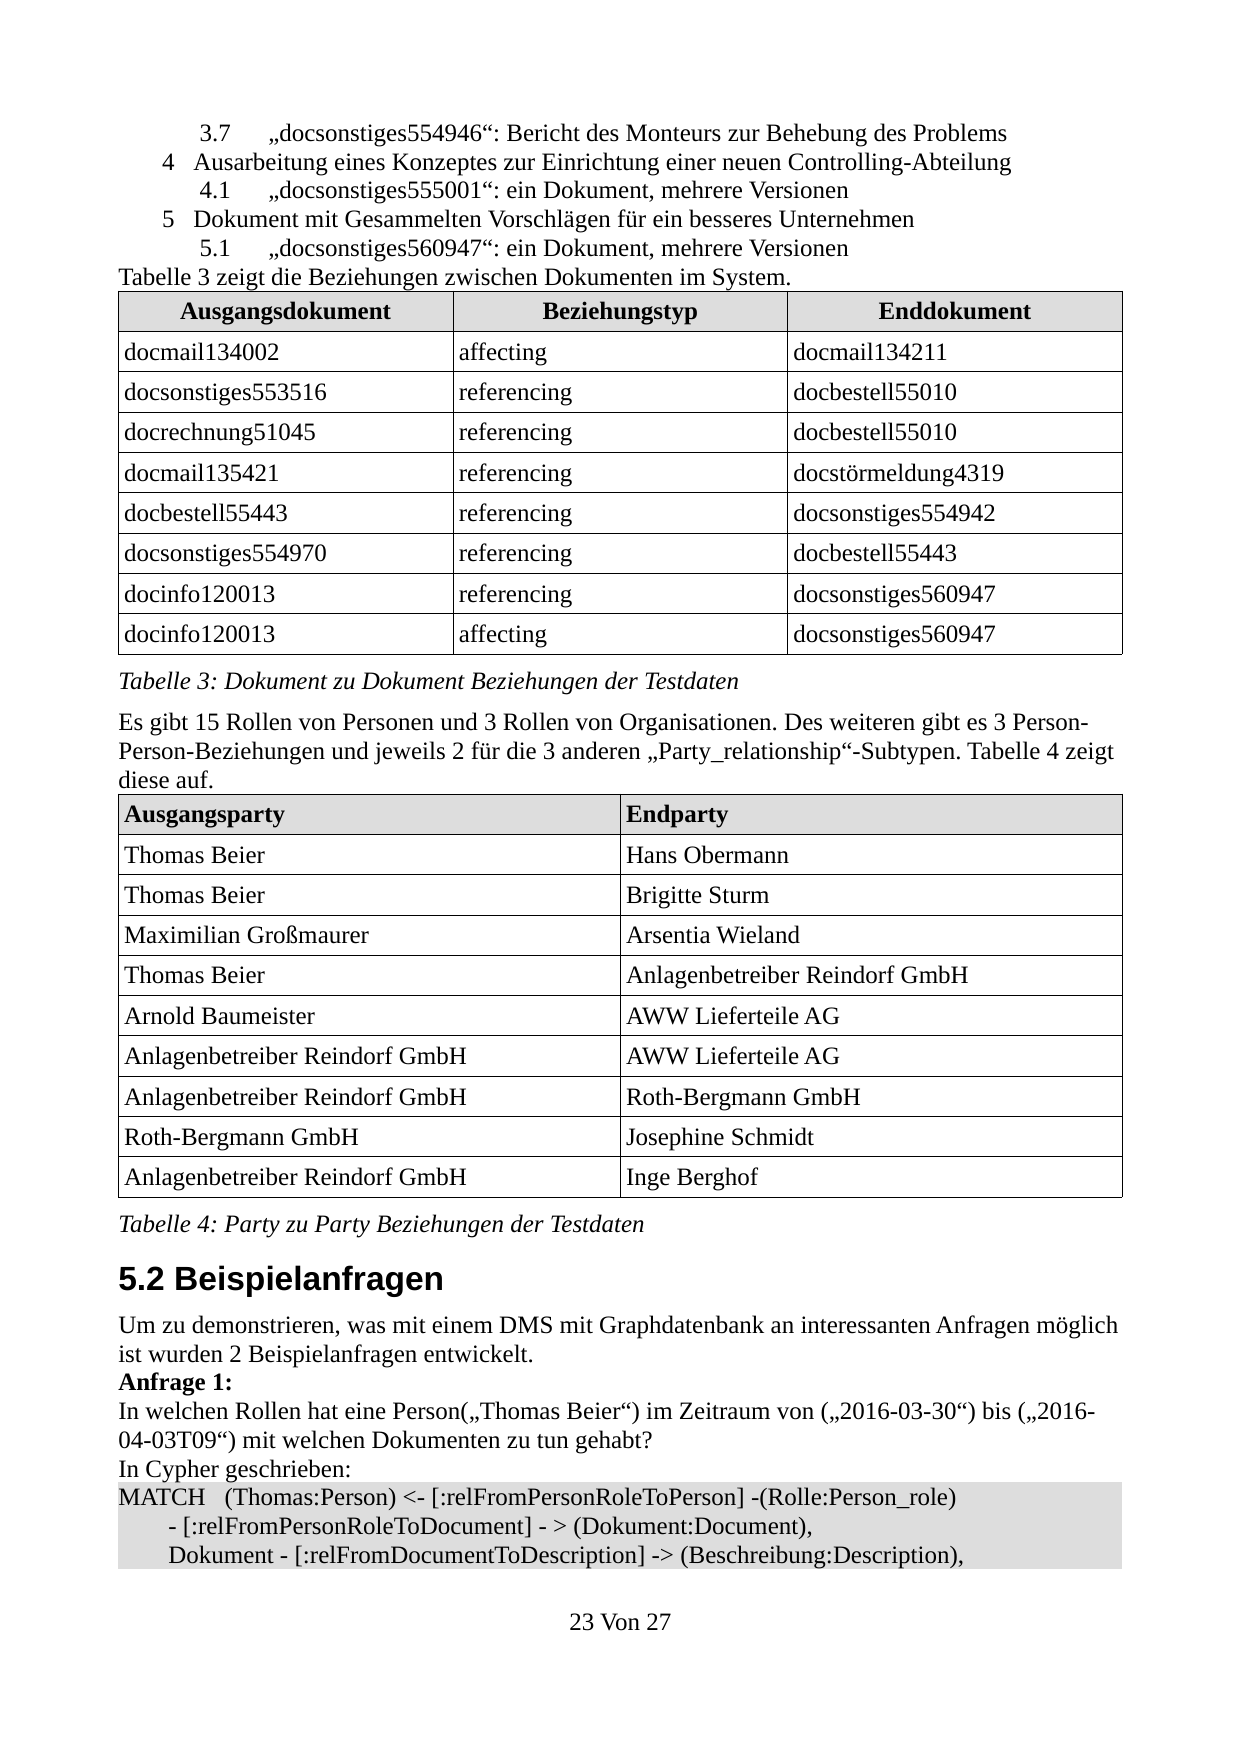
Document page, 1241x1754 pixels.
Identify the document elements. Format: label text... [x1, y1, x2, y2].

list „docsonstiges555001“: ein Dokument, mehrere Versionen [193, 176, 1122, 204]
table_header Beziehungstyp [454, 292, 787, 331]
table_cell docmail134211 [788, 332, 1122, 371]
table_cell referencing [454, 493, 787, 532]
text Tabelle 3: Dokument zu Dokument Beziehungen der Testdaten [118, 666, 1122, 695]
text Um zu demonstrieren, was mit einem DMS mit Graphdatenbank an interessanten Anfragen möglich ist wurden 2 Beispielanfragen entwickelt. [118, 1310, 1122, 1367]
text - [:relFromPersonRoleToDocument] - > (Dokument:Document), [118, 1511, 1122, 1540]
table_cell referencing [454, 413, 787, 452]
table_cell docbestell55010 [788, 413, 1122, 452]
table_cell referencing [454, 372, 787, 412]
table_cell AWW Lieferteile AG [621, 996, 1122, 1035]
table_cell Maximilian Großmaurer [119, 916, 620, 955]
text Es gibt 15 Rollen von Personen und 3 Rollen von Organisationen. Des weiteren gibt es 3 Person-Person-Beziehungen und jeweils 2 für die 3 anderen „Party_relationship“-Subtypen. Tabelle 4 zeigt diese auf. [118, 707, 1122, 793]
table_cell docinfo120013 [119, 574, 453, 613]
list „docsonstiges560947“: ein Dokument, mehrere Versionen [193, 233, 1122, 262]
list „docsonstiges554946“: Bericht des Monteurs zur Behebung des Problems [193, 118, 1122, 147]
text In welchen Rollen hat eine Person(„Thomas Beier“) im Zeitraum von („2016-03-30“) bis („2016-04-03T09“) mit welchen Dokumenten zu tun gehabt? [118, 1396, 1122, 1454]
table_cell Roth-Bergmann GmbH [119, 1117, 620, 1156]
table_cell referencing [454, 453, 787, 492]
table_cell Hans Obermann [621, 835, 1122, 874]
table_header Ausgangsparty [119, 795, 620, 834]
text Tabelle 3 zeigt die Beziehungen zwischen Dokumenten im System. [118, 262, 1122, 291]
table_cell docsonstiges560947 [788, 614, 1122, 653]
list Ausarbeitung eines Konzeptes zur Einrichtung einer neuen Controlling-Abteilung [156, 147, 1122, 176]
table_cell affecting [454, 332, 787, 371]
table_cell Brigitte Sturm [621, 875, 1122, 914]
table_cell Inge Berghof [621, 1157, 1122, 1197]
table_cell docbestell55443 [788, 534, 1122, 573]
subtitle 5.2 Beispielanfragen [118, 1259, 1122, 1297]
table_cell docrechnung51045 [119, 413, 453, 452]
table_cell Roth-Bergmann GmbH [621, 1077, 1122, 1116]
table_cell AWW Lieferteile AG [621, 1036, 1122, 1076]
table_cell Arsentia Wieland [621, 916, 1122, 955]
table_cell docsonstiges560947 [788, 574, 1122, 613]
table_cell referencing [454, 574, 787, 613]
table_cell Anlagenbetreiber Reindorf GmbH [119, 1157, 620, 1197]
table_cell docsonstiges554970 [119, 534, 453, 573]
table_cell referencing [454, 534, 787, 573]
table_cell Thomas Beier [119, 956, 620, 995]
text Dokument - [:relFromDocumentToDescription] -> (Beschreibung:Description), [118, 1540, 1122, 1569]
text MATCH (Thomas:Person) <- [:relFromPersonRoleToPerson] -(Rolle:Person_role) [118, 1482, 1122, 1511]
table_cell Josephine Schmidt [621, 1117, 1122, 1156]
text In Cypher geschrieben: [118, 1454, 1122, 1482]
table_cell Thomas Beier [119, 835, 620, 874]
list Dokument mit Gesammelten Vorschlägen für ein besseres Unternehmen [156, 204, 1122, 233]
table_cell docsonstiges553516 [119, 372, 453, 412]
text Anfrage 1: [118, 1367, 1122, 1396]
table_cell docinfo120013 [119, 614, 453, 653]
text Tabelle 4: Party zu Party Beziehungen der Testdaten [118, 1209, 1122, 1238]
table_cell docbestell55443 [119, 493, 453, 532]
table_cell Anlagenbetreiber Reindorf GmbH [119, 1036, 620, 1076]
table_cell Arnold Baumeister [119, 996, 620, 1035]
table_cell Anlagenbetreiber Reindorf GmbH [621, 956, 1122, 995]
table_cell docsonstiges554942 [788, 493, 1122, 532]
table_cell docmail135421 [119, 453, 453, 492]
table_header Ausgangsdokument [119, 292, 453, 331]
table_cell docmail134002 [119, 332, 453, 371]
table_header Endparty [621, 795, 1122, 834]
table_header Enddokument [788, 292, 1122, 331]
table_cell Anlagenbetreiber Reindorf GmbH [119, 1077, 620, 1116]
table_cell docbestell55010 [788, 372, 1122, 412]
table_cell Thomas Beier [119, 875, 620, 914]
table_cell affecting [454, 614, 787, 653]
table_cell docstörmeldung4319 [788, 453, 1122, 492]
